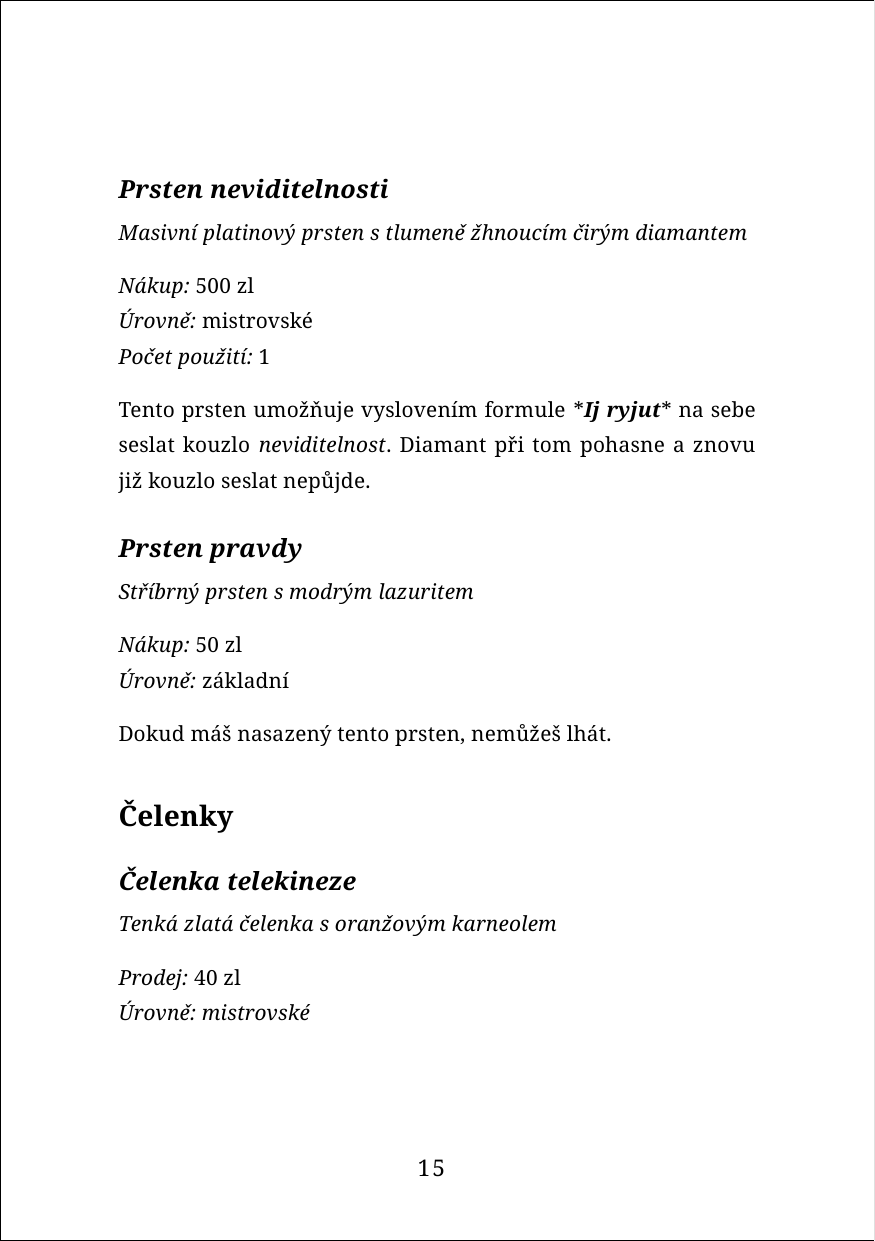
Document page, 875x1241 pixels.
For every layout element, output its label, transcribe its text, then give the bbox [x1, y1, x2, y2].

subtitle Čelenka telekineze [118, 864, 756, 898]
text Masivní platinový prsten s tlumeně žhnoucím čirým diamantem [118, 218, 756, 246]
text Nákup: 50 zl Úrovně: základní [118, 630, 756, 694]
text Stříbrný prsten s modrým lazuritem [118, 577, 756, 605]
text Tento prsten umožňuje vyslovením formule *Ij ryjut* na sebe seslat kouzlo neviditelnost. Diamant při tom pohasne a znovu již kouzlo seslat nepůjde. [118, 395, 756, 494]
text Dokud máš nasazený tento prsten, nemůžeš lhát. [118, 719, 756, 747]
text Nákup: 500 zl Úrovně: mistrovské Počet použití: 1 [118, 271, 756, 370]
text Prodej: 40 zl Úrovně: mistrovské [118, 963, 756, 1027]
subtitle Čelenky [118, 796, 756, 834]
subtitle Prsten neviditelnosti [118, 172, 756, 206]
text Tenká zlatá čelenka s oranžovým karneolem [118, 909, 756, 938]
subtitle Prsten pravdy [118, 531, 756, 565]
